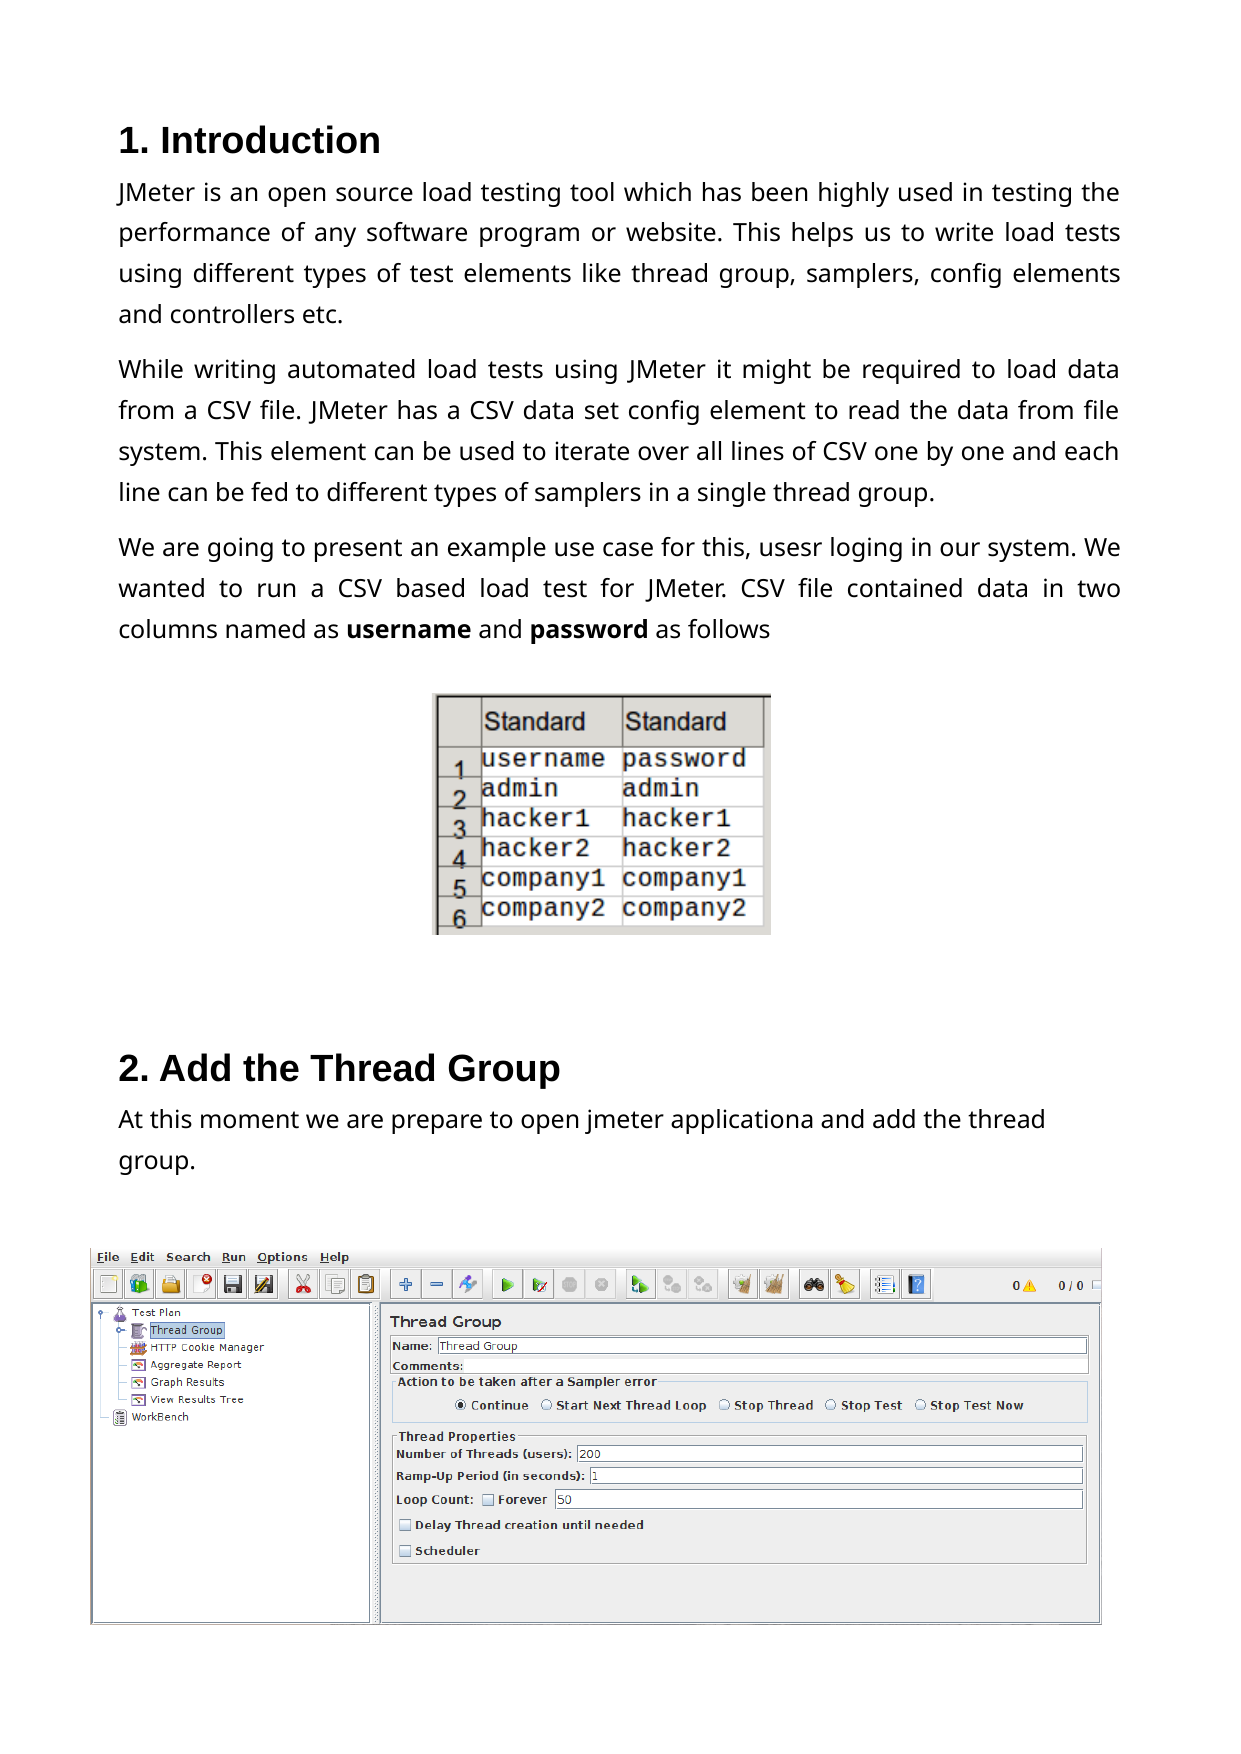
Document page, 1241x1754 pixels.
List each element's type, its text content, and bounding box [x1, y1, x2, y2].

subtitle 1. Introduction [118, 118, 1122, 162]
picture [431, 693, 771, 935]
text JMeter is an open source load testing tool which has been highly used in testing the performance of any software program or website. This helps us to write load tests using different types of test elements like thread group, samplers, config elements and controllers etc. [118, 174, 1122, 331]
text While writing automated load tests using JMeter it might be required to load data from a CSV file. JMeter has a CSV data set config element to read the data from file system. This element can be used to iterate over all lines of CSV one by one and each line can be fed to different types of samplers in a single thread group. [118, 352, 1122, 509]
text We are going to present an example use case for this, usesr loging in our system. We wanted to run a CSV based load test for JMeter. CSV file contained data in two columns named as username and password as follows [118, 530, 1122, 646]
subtitle 2. Add the Thread Group [118, 1002, 1122, 1089]
text At this moment we are prepare to open jmeter applicationa and add the thread group. [118, 1101, 1122, 1176]
picture [90, 1248, 1102, 1625]
